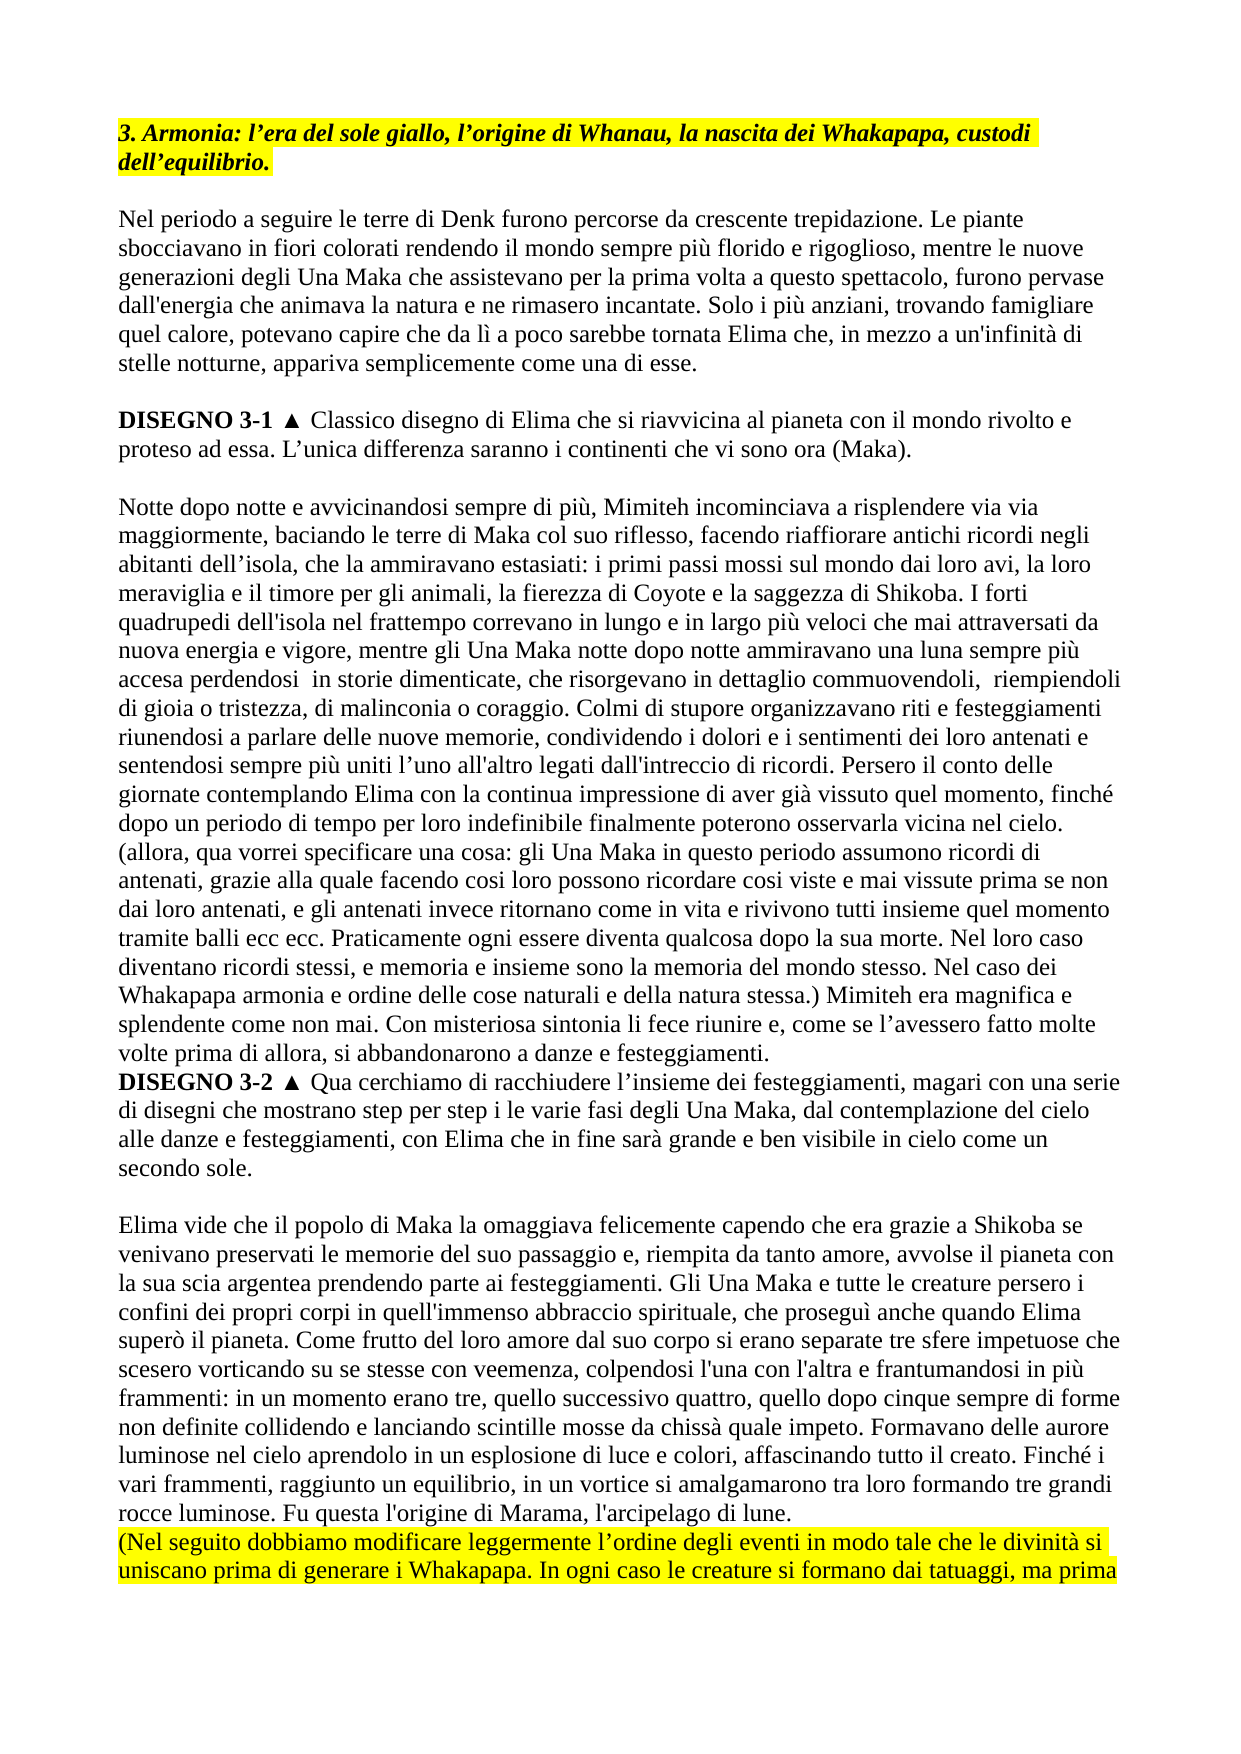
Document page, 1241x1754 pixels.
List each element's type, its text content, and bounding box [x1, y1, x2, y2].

text DISEGNO 3-2 ▲ Qua cerchiamo di racchiudere l’insieme dei festeggiamenti, magari con una serie di disegni che mostrano step per step i le varie fasi degli Una Maka, dal contemplazione del cielo alle danze e festeggiamenti, con Elima che in fine sarà grande e ben visibile in cielo come un secondo sole. [118, 1067, 1122, 1182]
text Notte dopo notte e avvicinandosi sempre di più, Mimiteh incominciava a risplendere via via maggiormente, baciando le terre di Maka col suo riflesso, facendo riaffiorare antichi ricordi negli abitanti dell’isola, che la ammiravano estasiati: i primi passi mossi sul mondo dai loro avi, la loro meraviglia e il timore per gli animali, la fierezza di Coyote e la saggezza di Shikoba. I forti quadrupedi dell'isola nel frattempo correvano in lungo e in largo più veloci che mai attraversati da nuova energia e vigore, mentre gli Una Maka notte dopo notte ammiravano una luna sempre più accesa perdendosi in storie dimenticate, che risorgevano in dettaglio commuovendoli, riempiendoli di gioia o tristezza, di malinconia o coraggio. Colmi di stupore organizzavano riti e festeggiamenti riunendosi a parlare delle nuove memorie, condividendo i dolori e i sentimenti dei loro antenati e sentendosi sempre più uniti l’uno all'altro legati dall'intreccio di ricordi. Persero il conto delle giornate contemplando Elima con la continua impressione di aver già vissuto quel momento, finché dopo un periodo di tempo per loro indefinibile finalmente poterono osservarla vicina nel cielo. (allora, qua vorrei specificare una cosa: gli Una Maka in questo periodo assumono ricordi di antenati, grazie alla quale facendo cosi loro possono ricordare cosi viste e mai vissute prima se non dai loro antenati, e gli antenati invece ritornano come in vita e rivivono tutti insieme quel momento tramite balli ecc ecc. Praticamente ogni essere diventa qualcosa dopo la sua morte. Nel loro caso diventano ricordi stessi, e memoria e insieme sono la memoria del mondo stesso. Nel caso dei Whakapapa armonia e ordine delle cose naturali e della natura stessa.) Mimiteh era magnifica e splendente come non mai. Con misteriosa sintonia li fece riunire e, come se l’avessero fatto molte volte prima di allora, si abbandonarono a danze e festeggiamenti. [118, 492, 1122, 1067]
text Elima vide che il popolo di Maka la omaggiava felicemente capendo che era grazie a Shikoba se venivano preservati le memorie del suo passaggio e, riempita da tanto amore, avvolse il pianeta con la sua scia argentea prendendo parte ai festeggiamenti. Gli Una Maka e tutte le creature persero i confini dei propri corpi in quell'immenso abbraccio spirituale, che proseguì anche quando Elima superò il pianeta. Come frutto del loro amore dal suo corpo si erano separate tre sfere impetuose che scesero vorticando su se stesse con veemenza, colpendosi l'una con l'altra e frantumandosi in più frammenti: in un momento erano tre, quello successivo quattro, quello dopo cinque sempre di forme non definite collidendo e lanciando scintille mosse da chissà quale impeto. Formavano delle aurore luminose nel cielo aprendolo in un esplosione di luce e colori, affascinando tutto il creato. Finché i vari frammenti, raggiunto un equilibrio, in un vortice si amalgamarono tra loro formando tre grandi rocce luminose. Fu questa l'origine di Marama, l'arcipelago di lune. (Nel seguito dobbiamo modificare leggermente l’ordine degli eventi in modo tale che le divinità si uniscano prima di generare i Whakapapa. In ogni caso le creature si formano dai tatuaggi, ma prima [118, 1182, 1122, 1584]
text Nel periodo a seguire le terre di Denk furono percorse da crescente trepidazione. Le piante sbocciavano in fiori colorati rendendo il mondo sempre più florido e rigoglioso, mentre le nuove generazioni degli Una Maka che assistevano per la prima volta a questo spettacolo, furono pervase dall'energia che animava la natura e ne rimasero incantate. Solo i più anziani, trovando famigliare quel calore, potevano capire che da lì a poco sarebbe tornata Elima che, in mezzo a un'infinità di stelle notturne, appariva semplicemente come una di esse. [118, 204, 1122, 377]
text 3. Armonia: l’era del sole giallo, l’origine di Whanau, la nascita dei Whakapapa, custodi dell’equilibrio. [118, 118, 1122, 176]
text DISEGNO 3-1 ▲ Classico disegno di Elima che si riavvicina al pianeta con il mondo rivolto e proteso ad essa. L’unica differenza saranno i continenti che vi sono ora (Maka). [118, 406, 1122, 463]
